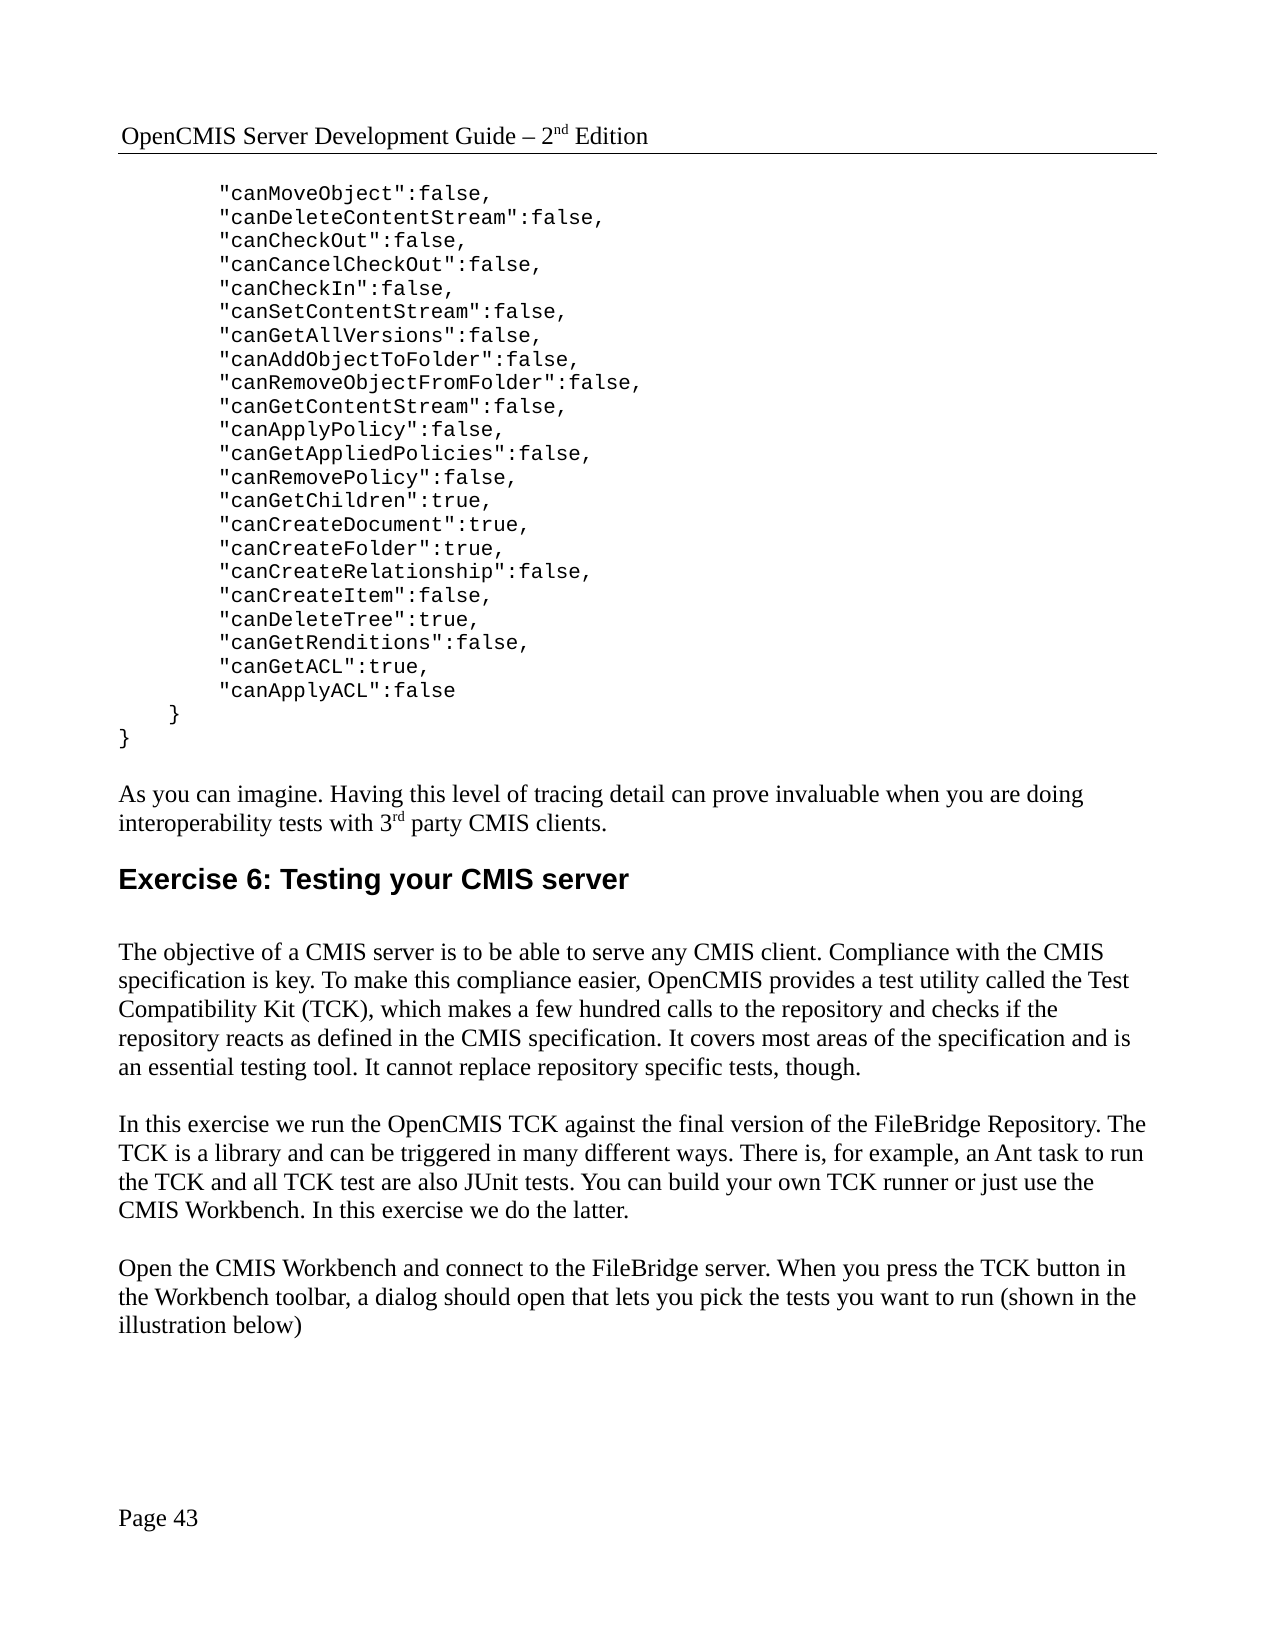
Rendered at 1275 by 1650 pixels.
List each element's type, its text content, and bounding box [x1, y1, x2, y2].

list "canGetAllVersions":false, [118, 325, 1157, 348]
list "canGetRenditions":false, [118, 632, 1157, 656]
list "canCancelCheckOut":false, [118, 254, 1157, 278]
list "canAddObjectToFolder":false, [118, 348, 1157, 372]
list } [118, 703, 1157, 727]
subtitle Exercise 6: Testing your CMIS server [118, 862, 1157, 895]
list "canRemovePolicy":false, [118, 467, 1157, 490]
list "canApplyPolicy":false, [118, 419, 1157, 443]
list "canGetChildren":true, [118, 490, 1157, 514]
list Open the CMIS Workbench and connect to the FileBridge server. When you press the TCK button in the Workbench toolbar, a dialog should open that lets you pick the tests you want to run (shown in the illustration below) [118, 1253, 1157, 1339]
list "canDeleteContentStream":false, [118, 207, 1157, 230]
list "canCreateDocument":true, [118, 514, 1157, 538]
list "canCreateItem":false, [118, 585, 1157, 609]
list In this exercise we run the OpenCMIS TCK against the final version of the FileBridge Repository. The TCK is a library and can be triggered in many different ways. There is, for example, an Ant task to run the TCK and all TCK test are also JUnit tests. You can build your own TCK runner or just use the CMIS Workbench. In this exercise we do the latter. [118, 1109, 1157, 1224]
list } [118, 727, 1157, 751]
list "canCheckIn":false, [118, 278, 1157, 301]
list "canApplyACL":false [118, 679, 1157, 703]
list "canDeleteTree":true, [118, 609, 1157, 632]
list "canGetContentStream":false, [118, 396, 1157, 419]
list "canGetAppliedPolicies":false, [118, 443, 1157, 467]
list "canGetACL":true, [118, 656, 1157, 679]
list "canSetContentStream":false, [118, 301, 1157, 325]
list "canCheckOut":false, [118, 230, 1157, 254]
list "canMoveObject":false, [118, 183, 1157, 207]
list "canCreateRelationship":false, [118, 561, 1157, 585]
list The objective of a CMIS server is to be able to serve any CMIS client. Compliance with the CMIS specification is key. To make this compliance easier, OpenCMIS provides a test utility called the Test Compatibility Kit (TCK), which makes a few hundred calls to the repository and checks if the repository reacts as defined in the CMIS specification. It covers most areas of the specification and is an essential testing tool. It cannot replace repository specific tests, though. [118, 937, 1157, 1080]
list "canRemoveObjectFromFolder":false, [118, 372, 1157, 396]
list As you can imagine. Having this level of tracing detail can prove invaluable when you are doing interoperability tests with 3rd party CMIS clients. [118, 779, 1157, 837]
list "canCreateFolder":true, [118, 538, 1157, 561]
